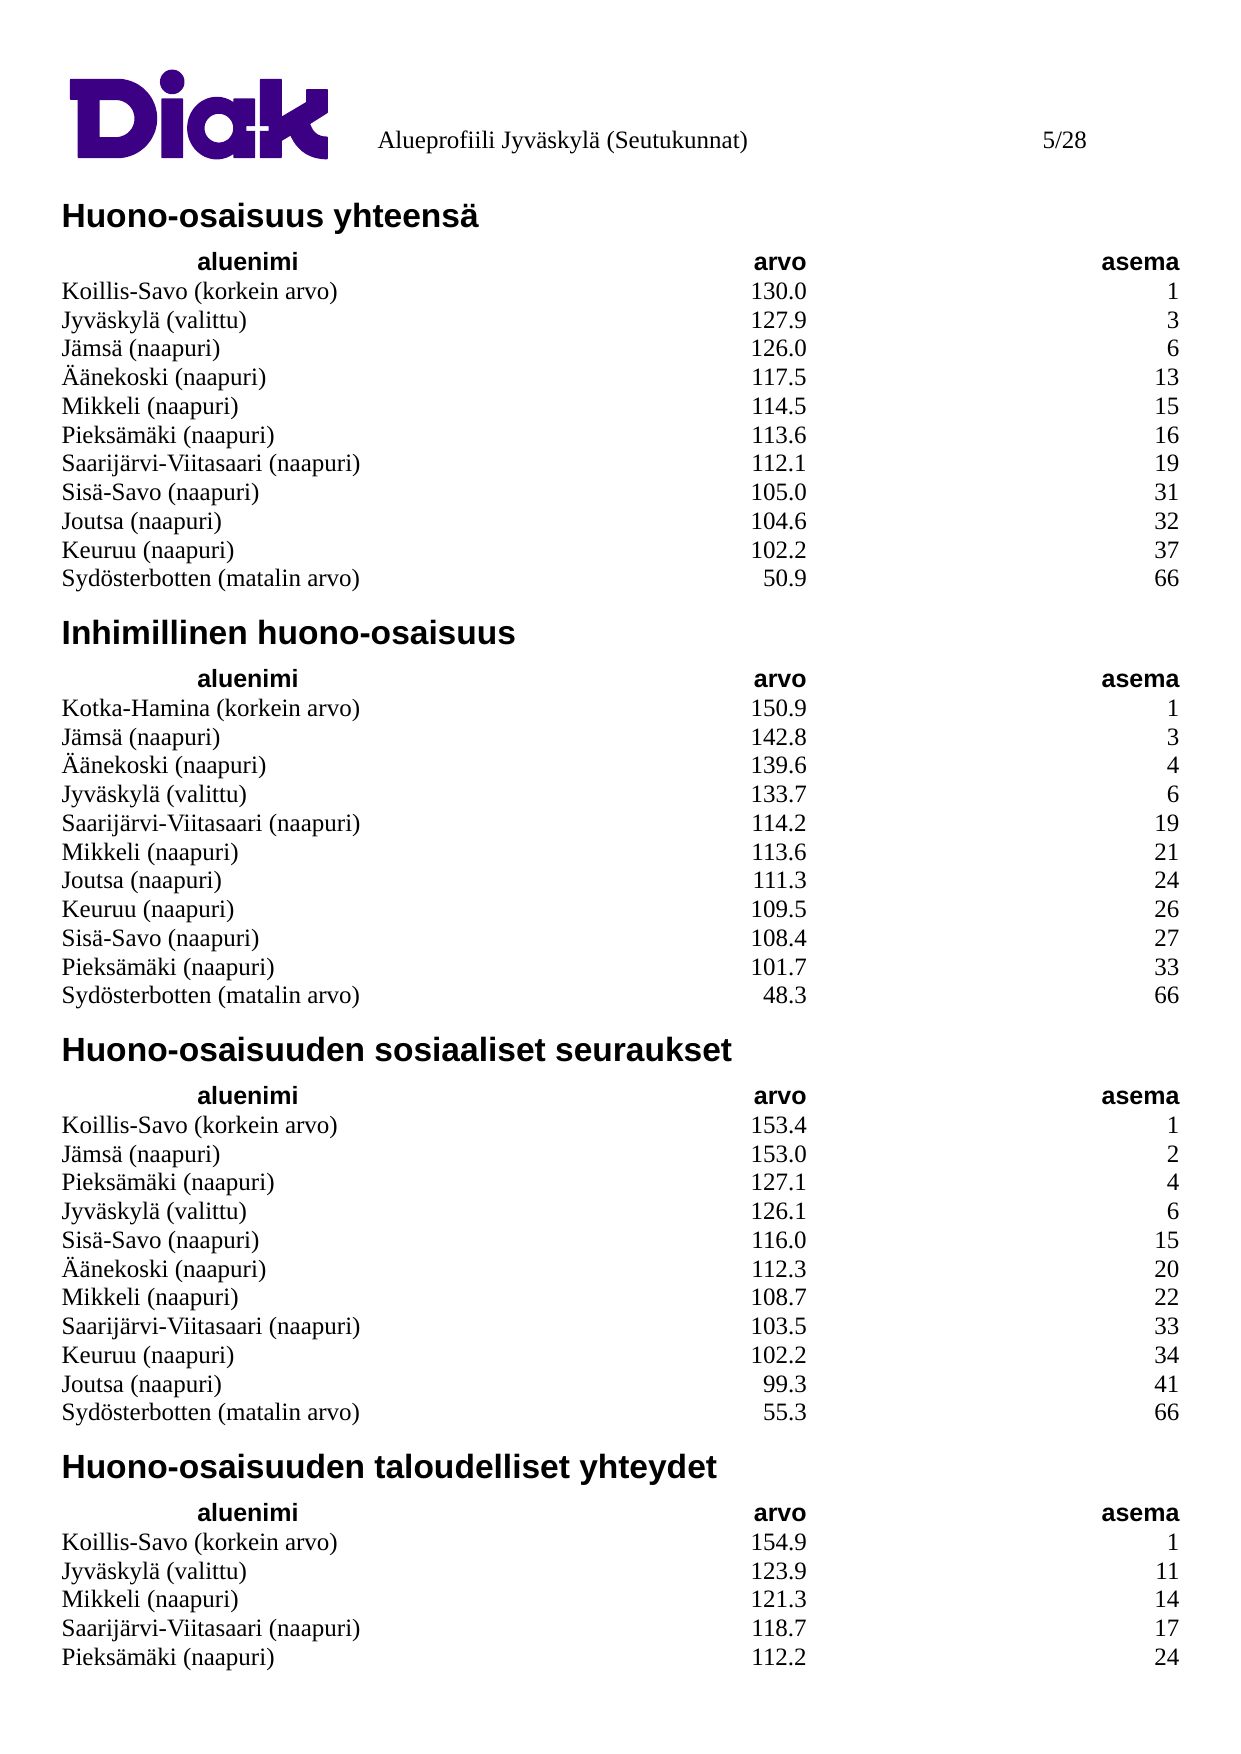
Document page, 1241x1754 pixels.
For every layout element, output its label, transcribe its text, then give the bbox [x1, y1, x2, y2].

table_cell Mikkeli (naapuri) [61, 1283, 434, 1311]
table_cell 41 [806, 1369, 1179, 1397]
table_cell 48.3 [434, 981, 806, 1009]
table_cell 112.2 [434, 1642, 806, 1671]
table_cell 66 [806, 1398, 1179, 1426]
table_cell Jämsä (naapuri) [61, 334, 434, 362]
table_cell 153.4 [434, 1110, 806, 1139]
table_cell 33 [806, 1311, 1179, 1340]
table_cell 21 [806, 837, 1179, 866]
table_cell 19 [806, 808, 1179, 837]
table_cell 20 [806, 1254, 1179, 1282]
table_cell 121.3 [434, 1585, 806, 1613]
table_cell Sisä-Savo (naapuri) [61, 923, 434, 952]
table_cell 154.9 [434, 1527, 806, 1556]
table_header aluenimi [61, 1498, 434, 1527]
table_cell Saarijärvi-Viitasaari (naapuri) [61, 808, 434, 837]
table_cell 130.0 [434, 276, 806, 305]
table_cell 26 [806, 894, 1179, 923]
table_cell Joutsa (naapuri) [61, 866, 434, 894]
table_cell 118.7 [434, 1613, 806, 1642]
table_cell 133.7 [434, 779, 806, 808]
table_cell 117.5 [434, 362, 806, 391]
table_cell 66 [806, 564, 1179, 592]
table_cell 102.2 [434, 535, 806, 563]
table_cell 153.0 [434, 1139, 806, 1167]
table_cell Jyväskylä (valittu) [61, 1556, 434, 1584]
table_cell 1 [806, 1527, 1179, 1556]
table_cell Jämsä (naapuri) [61, 722, 434, 751]
table_header aluenimi [61, 1081, 434, 1110]
table_cell Koillis-Savo (korkein arvo) [61, 1110, 434, 1139]
table_cell 114.2 [434, 808, 806, 837]
table_cell Pieksämäki (naapuri) [61, 1642, 434, 1671]
table_cell 24 [806, 1642, 1179, 1671]
table_cell 6 [806, 779, 1179, 808]
table_cell 139.6 [434, 751, 806, 779]
table_cell 4 [806, 1168, 1179, 1196]
table_cell Jyväskylä (valittu) [61, 1196, 434, 1225]
table_cell 33 [806, 952, 1179, 981]
table_cell 105.0 [434, 477, 806, 506]
table_cell Sydösterbotten (matalin arvo) [61, 1398, 434, 1426]
table_cell 6 [806, 334, 1179, 362]
table_cell Joutsa (naapuri) [61, 506, 434, 535]
table_cell 3 [806, 305, 1179, 333]
table_cell 113.6 [434, 837, 806, 866]
table_cell 109.5 [434, 894, 806, 923]
table_cell 55.3 [434, 1398, 806, 1426]
table_cell 37 [806, 535, 1179, 563]
table_header asema [806, 664, 1179, 693]
table_cell Jyväskylä (valittu) [61, 779, 434, 808]
table_cell 103.5 [434, 1311, 806, 1340]
table_cell Keuruu (naapuri) [61, 535, 434, 563]
table_cell Jämsä (naapuri) [61, 1139, 434, 1167]
table_header arvo [434, 664, 806, 693]
table_cell 50.9 [434, 564, 806, 592]
table_cell 66 [806, 981, 1179, 1009]
table_cell Keuruu (naapuri) [61, 1340, 434, 1369]
table_cell 15 [806, 1225, 1179, 1254]
table_cell Mikkeli (naapuri) [61, 1585, 434, 1613]
table_cell 4 [806, 751, 1179, 779]
table_cell Mikkeli (naapuri) [61, 837, 434, 866]
table_cell 114.5 [434, 391, 806, 420]
table_header asema [806, 1498, 1179, 1527]
table_cell 126.0 [434, 334, 806, 362]
table_cell 142.8 [434, 722, 806, 751]
table_cell 112.1 [434, 449, 806, 477]
table_cell 116.0 [434, 1225, 806, 1254]
table_cell 16 [806, 420, 1179, 448]
table_cell 1 [806, 276, 1179, 305]
table_cell 101.7 [434, 952, 806, 981]
table_cell 14 [806, 1585, 1179, 1613]
subtitle Huono-osaisuuden taloudelliset yhteydet [61, 1447, 1179, 1486]
table_cell 34 [806, 1340, 1179, 1369]
table_cell 2 [806, 1139, 1179, 1167]
table_cell 126.1 [434, 1196, 806, 1225]
table_cell 112.3 [434, 1254, 806, 1282]
table_cell Keuruu (naapuri) [61, 894, 434, 923]
table_cell 127.9 [434, 305, 806, 333]
table_header arvo [434, 1498, 806, 1527]
table_cell 24 [806, 866, 1179, 894]
table_cell Koillis-Savo (korkein arvo) [61, 276, 434, 305]
table_cell 127.1 [434, 1168, 806, 1196]
table_cell Sisä-Savo (naapuri) [61, 1225, 434, 1254]
table_cell 11 [806, 1556, 1179, 1584]
table_header asema [806, 1081, 1179, 1110]
table_cell 123.9 [434, 1556, 806, 1584]
table_cell Mikkeli (naapuri) [61, 391, 434, 420]
table_cell 1 [806, 1110, 1179, 1139]
table_cell 13 [806, 362, 1179, 391]
table_cell Saarijärvi-Viitasaari (naapuri) [61, 449, 434, 477]
table_header aluenimi [61, 247, 434, 276]
subtitle Inhimillinen huono-osaisuus [61, 613, 1179, 652]
table_cell Äänekoski (naapuri) [61, 362, 434, 391]
table_cell 31 [806, 477, 1179, 506]
table_cell Sisä-Savo (naapuri) [61, 477, 434, 506]
subtitle Huono-osaisuuden sosiaaliset seuraukset [61, 1030, 1179, 1069]
table_cell Kotka-Hamina (korkein arvo) [61, 693, 434, 722]
table_cell Jyväskylä (valittu) [61, 305, 434, 333]
table_cell 19 [806, 449, 1179, 477]
subtitle Huono-osaisuus yhteensä [61, 196, 1179, 235]
table_cell 1 [806, 693, 1179, 722]
table_header aluenimi [61, 664, 434, 693]
table_cell 32 [806, 506, 1179, 535]
table_cell Koillis-Savo (korkein arvo) [61, 1527, 434, 1556]
table_header arvo [434, 1081, 806, 1110]
table_cell Äänekoski (naapuri) [61, 1254, 434, 1282]
table_cell 3 [806, 722, 1179, 751]
table_cell Joutsa (naapuri) [61, 1369, 434, 1397]
table_cell Pieksämäki (naapuri) [61, 420, 434, 448]
table_cell Äänekoski (naapuri) [61, 751, 434, 779]
table_cell 113.6 [434, 420, 806, 448]
table_cell Pieksämäki (naapuri) [61, 952, 434, 981]
table_cell 17 [806, 1613, 1179, 1642]
table_cell Sydösterbotten (matalin arvo) [61, 981, 434, 1009]
table_header asema [806, 247, 1179, 276]
table_cell 108.7 [434, 1283, 806, 1311]
table_cell 22 [806, 1283, 1179, 1311]
table_header arvo [434, 247, 806, 276]
table_cell 6 [806, 1196, 1179, 1225]
table_cell 108.4 [434, 923, 806, 952]
table_cell 111.3 [434, 866, 806, 894]
table_cell 150.9 [434, 693, 806, 722]
table_cell 104.6 [434, 506, 806, 535]
table_cell Saarijärvi-Viitasaari (naapuri) [61, 1311, 434, 1340]
table_cell 27 [806, 923, 1179, 952]
table_cell 102.2 [434, 1340, 806, 1369]
table_cell Saarijärvi-Viitasaari (naapuri) [61, 1613, 434, 1642]
table_cell Pieksämäki (naapuri) [61, 1168, 434, 1196]
table_cell 15 [806, 391, 1179, 420]
table_cell Sydösterbotten (matalin arvo) [61, 564, 434, 592]
table_cell 99.3 [434, 1369, 806, 1397]
